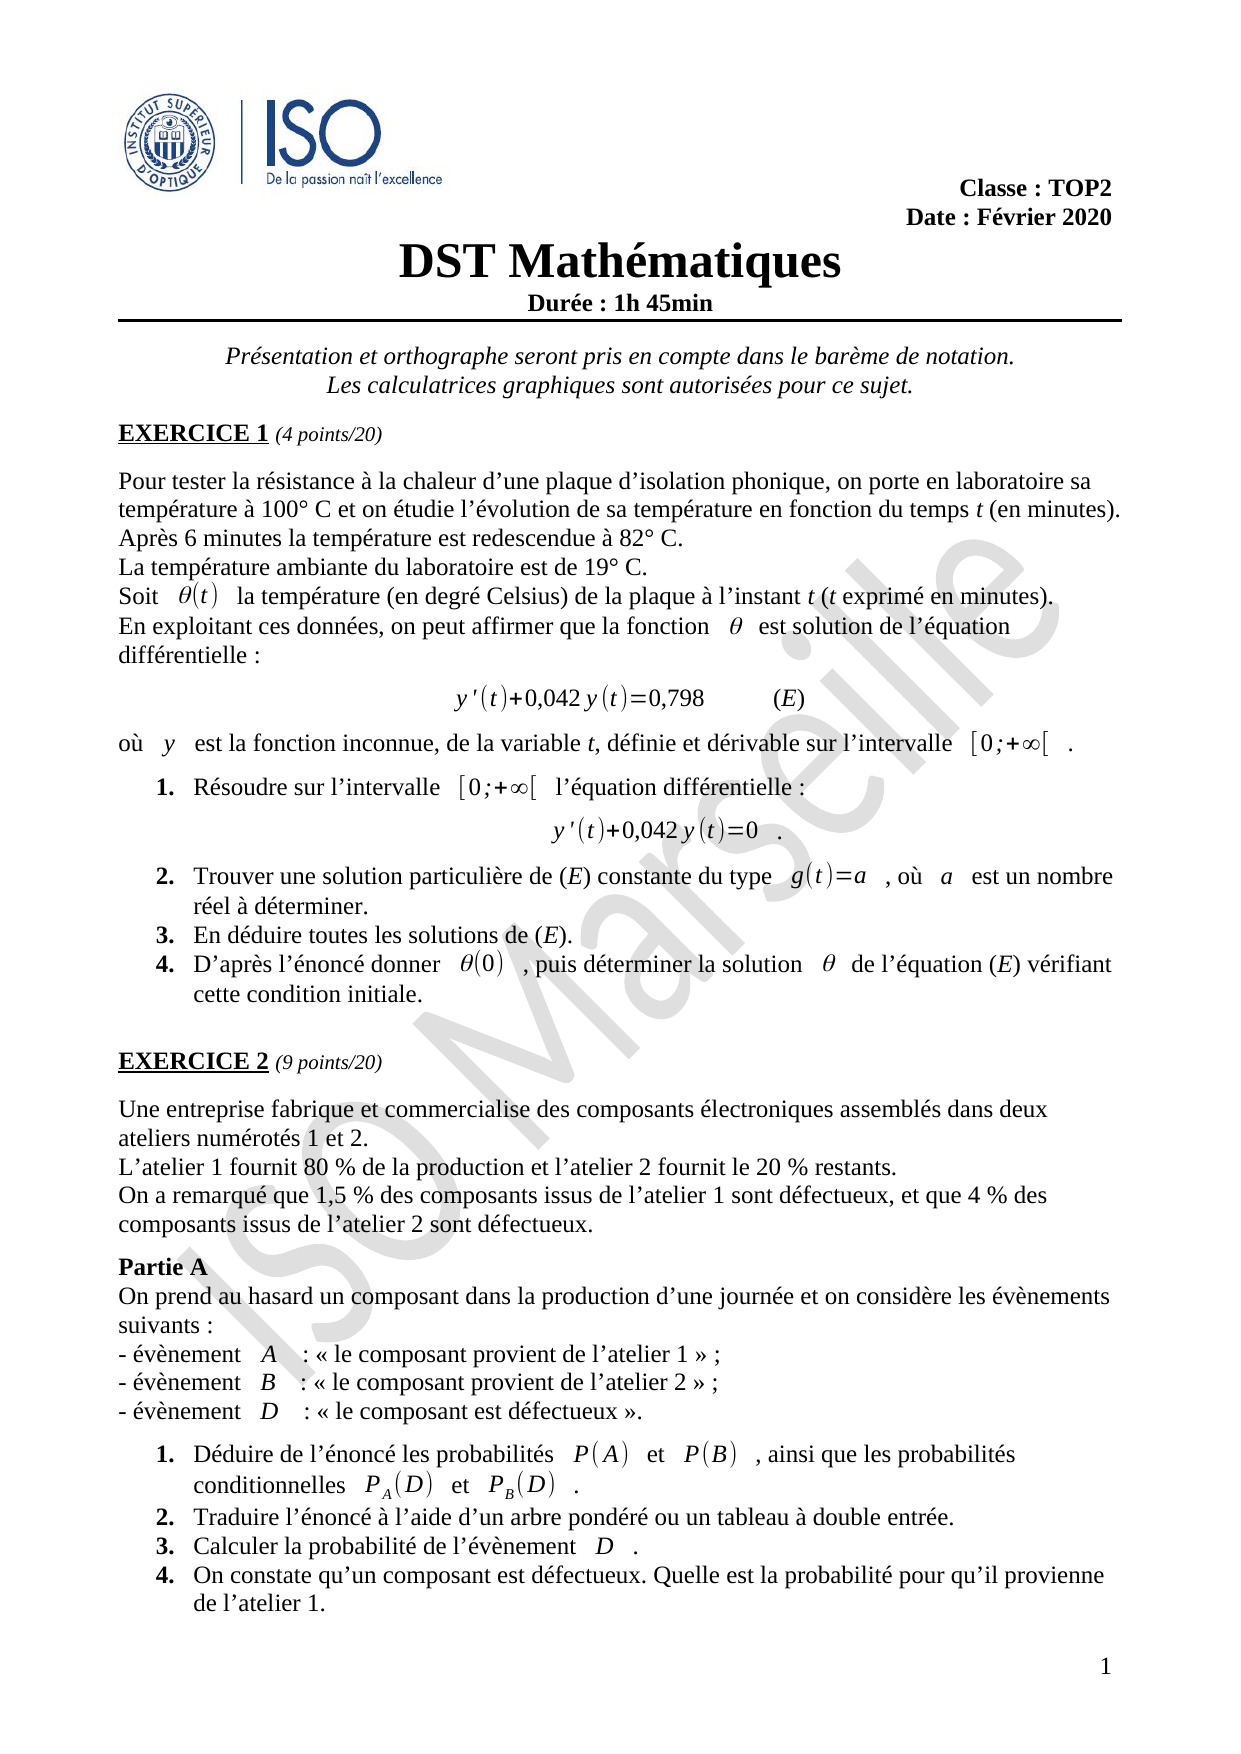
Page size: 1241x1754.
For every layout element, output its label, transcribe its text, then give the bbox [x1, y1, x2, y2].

text On prend au hasard un composant dans la production d’une journée et on considère les évènements suivants : [226, 1281, 353, 1339]
text Durée : 1h 45min [118, 288, 1122, 319]
text [459, 1046, 540, 1075]
list D’après l’énoncé donner, puis déterminer la solutionde l’équation (E) vérifiant cette condition initiale. [543, 949, 635, 1008]
list [723, 920, 1122, 949]
text EXERCICE 1 (4 points/20) [118, 418, 1122, 447]
text Pour tester la résistance à la chaleur d’une plaque d’isolation phonique, on porte en laboratoire sa température à 100° C et on étudie l’évolution de sa température en fonction du temps t (en minutes). Après 6 minutes la température est redescendue à 82° C. [118, 466, 1122, 552]
text On prend au hasard un composant dans la production d’une journée et on considère les évènements suivants : [350, 1281, 1122, 1339]
text Présentation et orthographe seront pris en compte dans le barème de notation. [118, 341, 1122, 370]
text On a remarqué que 1,5 % des composants issus de l’atelier 1 sont défectueux, et que 4 % des composants issus de l’atelier 2 sont défectueux. [329, 1181, 440, 1238]
text - évènement : « le composant provient de l’atelier 1 » ; [118, 1339, 282, 1367]
text - évènement : « le composant provient de l’atelier 1 » ; [284, 1339, 1122, 1367]
list [661, 920, 724, 949]
list Trouver une solution particulière de (E) constante du type, oùest un nombre réel à déterminer. [678, 861, 1122, 920]
text L’atelier 1 fournit 80 % de la production et l’atelier 2 fournit le 20 % restants. [118, 1152, 307, 1181]
text Les calculatrices graphiques sont autorisées pour ce sujet. [118, 370, 1122, 399]
text Partie A [345, 1252, 1122, 1281]
text Soitla température (en degré Celsius) de la plaque à l’instant t (t exprimé en minutes). [985, 581, 1122, 611]
text Soitla température (en degré Celsius) de la plaque à l’instant t (t exprimé en minutes). [118, 581, 884, 611]
text On prend au hasard un composant dans la production d’une journée et on considère les évènements suivants : [118, 1281, 254, 1339]
list Résoudre sur l’intervallel’équation différentielle : [803, 772, 1122, 801]
text En exploitant ces données, on peut affirmer que la fonctionest solution de l’équation différentielle : [844, 611, 942, 669]
text L’atelier 1 fournit 80 % de la production et l’atelier 2 fournit le 20 % restants. [439, 1152, 1122, 1181]
list [596, 920, 647, 949]
text EXERCICE 2 (9 points/20) [118, 1046, 462, 1075]
text En exploitant ces données, on peut affirmer que la fonctionest solution de l’équation différentielle : [912, 611, 1122, 669]
text oùest la fonction inconnue, de la variable t, définie et dérivable sur l’intervalle. [894, 728, 1122, 758]
text Partie A [118, 1252, 196, 1281]
list Traduire l’énoncé à l’aide d’un arbre pondéré ou un tableau à double entrée. [156, 1502, 1122, 1531]
text DST Mathématiques [118, 231, 1122, 288]
list On constate qu’un composant est défectueux. Quelle est la probabilité pour qu’il provienne de l’atelier 1. [156, 1560, 1122, 1617]
text - évènement : « le composant est défectueux ». [118, 1396, 1122, 1425]
text On a remarqué que 1,5 % des composants issus de l’atelier 1 sont défectueux, et que 4 % des composants issus de l’atelier 2 sont défectueux. [118, 1181, 351, 1238]
list Déduire de l’énoncé les probabilitéset, ainsi que les probabilités conditionnelleset. [156, 1439, 1122, 1502]
text oùest la fonction inconnue, de la variable t, définie et dérivable sur l’intervalle. [118, 728, 769, 758]
text L’atelier 1 fournit 80 % de la production et l’atelier 2 fournit le 20 % restants. [322, 1152, 433, 1181]
text Soitla température (en degré Celsius) de la plaque à l’instant t (t exprimé en minutes). [882, 581, 945, 611]
text La température ambiante du laboratoire est de 19° C. [118, 552, 945, 581]
text [916, 683, 1122, 714]
list En déduire toutes les solutions de (E). [156, 920, 586, 949]
text oùest la fonction inconnue, de la variable t, définie et dérivable sur l’intervalle. [835, 728, 895, 758]
text En exploitant ces données, on peut affirmer que la fonctionest solution de l’équation différentielle : [118, 611, 874, 669]
text Partie A [197, 1252, 346, 1281]
list Résoudre sur l’intervallel’équation différentielle : [156, 772, 781, 801]
picture [118, 88, 455, 197]
list . [716, 816, 1122, 846]
list D’après l’énoncé donner, puis déterminer la solutionde l’équation (E) vérifiant cette condition initiale. [684, 949, 1122, 1008]
text [849, 683, 919, 714]
list D’après l’énoncé donner, puis déterminer la solutionde l’équation (E) vérifiant cette condition initiale. [156, 949, 529, 1008]
text [564, 1046, 1122, 1075]
text (E) [118, 683, 851, 714]
list . [156, 816, 714, 846]
text [953, 556, 1003, 581]
list Trouver une solution particulière de (E) constante du type, oùest un nombre réel à déterminer. [156, 861, 695, 920]
text [1009, 552, 1122, 581]
text - évènement : « le composant provient de l’atelier 2 » ; [118, 1367, 1122, 1396]
list Calculer la probabilité de l’évènement. [156, 1531, 1122, 1560]
text Une entreprise fabrique et commercialise des composants électroniques assemblés dans deux ateliers numérotés 1 et 2. [118, 1094, 1122, 1152]
text On a remarqué que 1,5 % des composants issus de l’atelier 1 sont défectueux, et que 4 % des composants issus de l’atelier 2 sont défectueux. [453, 1181, 1122, 1238]
